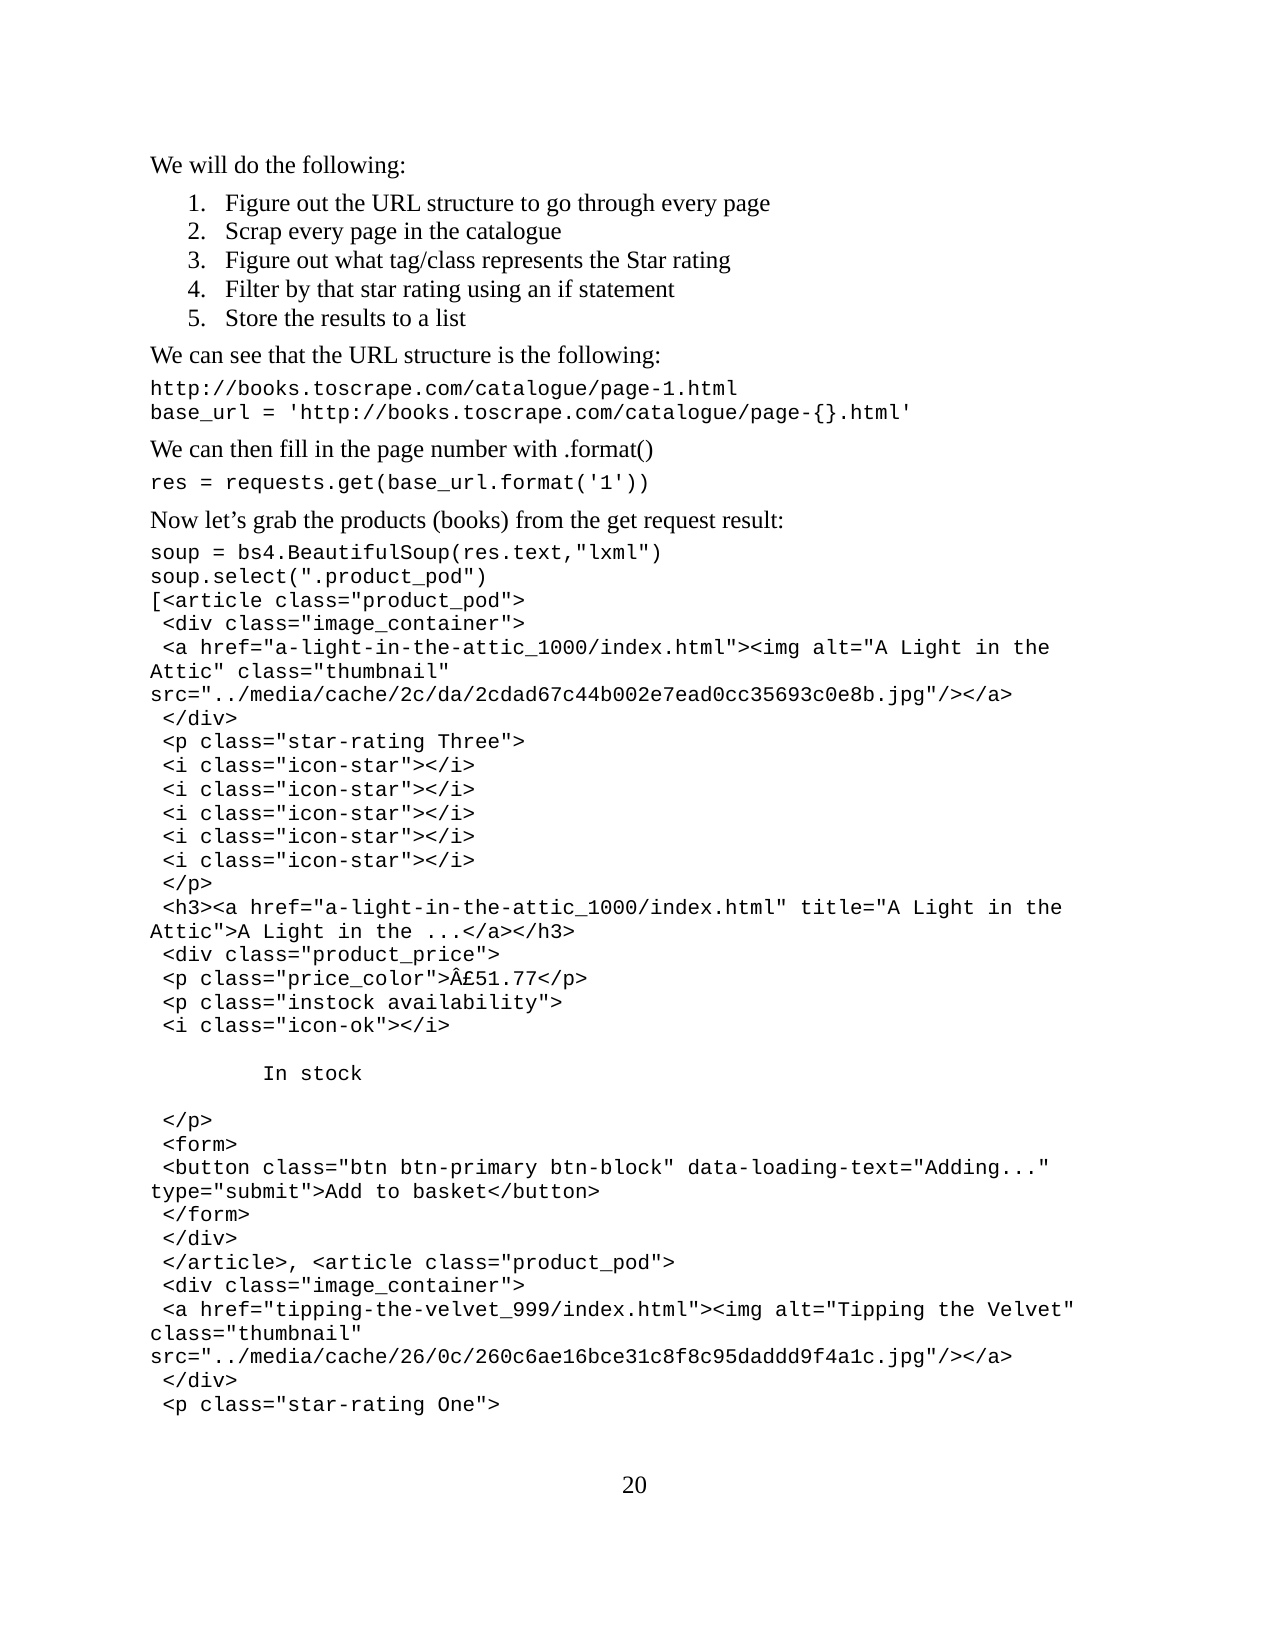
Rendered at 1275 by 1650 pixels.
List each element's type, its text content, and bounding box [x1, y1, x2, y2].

text res = requests.get(base_url.format('1')) [150, 472, 1125, 496]
text http://books.toscrape.com/catalogue/page-1.html [150, 378, 1125, 402]
text <button class="btn btn-primary btn-block" data-loading-text="Adding..." type="submit">Add to basket</button> [150, 1157, 1125, 1204]
list Scrap every page in the catalogue [187, 216, 1125, 245]
text <i class="icon-star"></i> [150, 755, 1125, 779]
text </div> [150, 1228, 1125, 1252]
text [<article class="product_pod"> [150, 590, 1125, 613]
list Figure out the URL structure to go through every page [187, 188, 1125, 216]
text </div> [150, 1370, 1125, 1394]
text <i class="icon-ok"></i> [150, 1015, 1125, 1039]
text </p> [150, 1110, 1125, 1133]
text <i class="icon-star"></i> [150, 850, 1125, 873]
text <p class="star-rating Three"> [150, 732, 1125, 755]
list Store the results to a list [187, 303, 1125, 331]
text soup.select(".product_pod") [150, 566, 1125, 590]
text </div> [150, 708, 1125, 732]
text <div class="image_container"> [150, 613, 1125, 637]
text <a href="a-light-in-the-attic_1000/index.html"><img alt="A Light in the Attic" class="thumbnail" src="../media/cache/2c/da/2cdad67c44b002e7ead0cc35693c0e8b.jpg"/></a> [150, 637, 1125, 708]
text <h3><a href="a-light-in-the-attic_1000/index.html" title="A Light in the Attic">A Light in the ...</a></h3> [150, 897, 1125, 944]
text We can then fill in the page number with .format() [150, 434, 1125, 463]
text <div class="product_price"> [150, 944, 1125, 968]
text <p class="instock availability"> [150, 992, 1125, 1015]
text <p class="price_color">Â£51.77</p> [150, 968, 1125, 992]
text <form> [150, 1133, 1125, 1157]
text soup = bs4.BeautifulSoup(res.text,"lxml") [150, 542, 1125, 566]
list Filter by that star rating using an if statement [187, 274, 1125, 303]
text <p class="star-rating One"> [150, 1394, 1125, 1417]
text <i class="icon-star"></i> [150, 802, 1125, 826]
text <a href="tipping-the-velvet_999/index.html"><img alt="Tipping the Velvet" class="thumbnail" src="../media/cache/26/0c/260c6ae16bce31c8f8c95daddd9f4a1c.jpg"/></a> [150, 1299, 1125, 1370]
text Now let’s grab the products (books) from the get request result: [150, 505, 1125, 533]
text We will do the following: [150, 150, 1125, 179]
text </p> [150, 873, 1125, 897]
text <i class="icon-star"></i> [150, 779, 1125, 802]
text In stock [150, 1063, 1125, 1086]
text <div class="image_container"> [150, 1275, 1125, 1299]
text We can see that the URL structure is the following: [150, 340, 1125, 369]
text base_url = 'http://books.toscrape.com/catalogue/page-{}.html' [150, 402, 1125, 425]
text <i class="icon-star"></i> [150, 826, 1125, 850]
list Figure out what tag/class represents the Star rating [187, 245, 1125, 274]
text </article>, <article class="product_pod"> [150, 1252, 1125, 1275]
text </form> [150, 1204, 1125, 1228]
